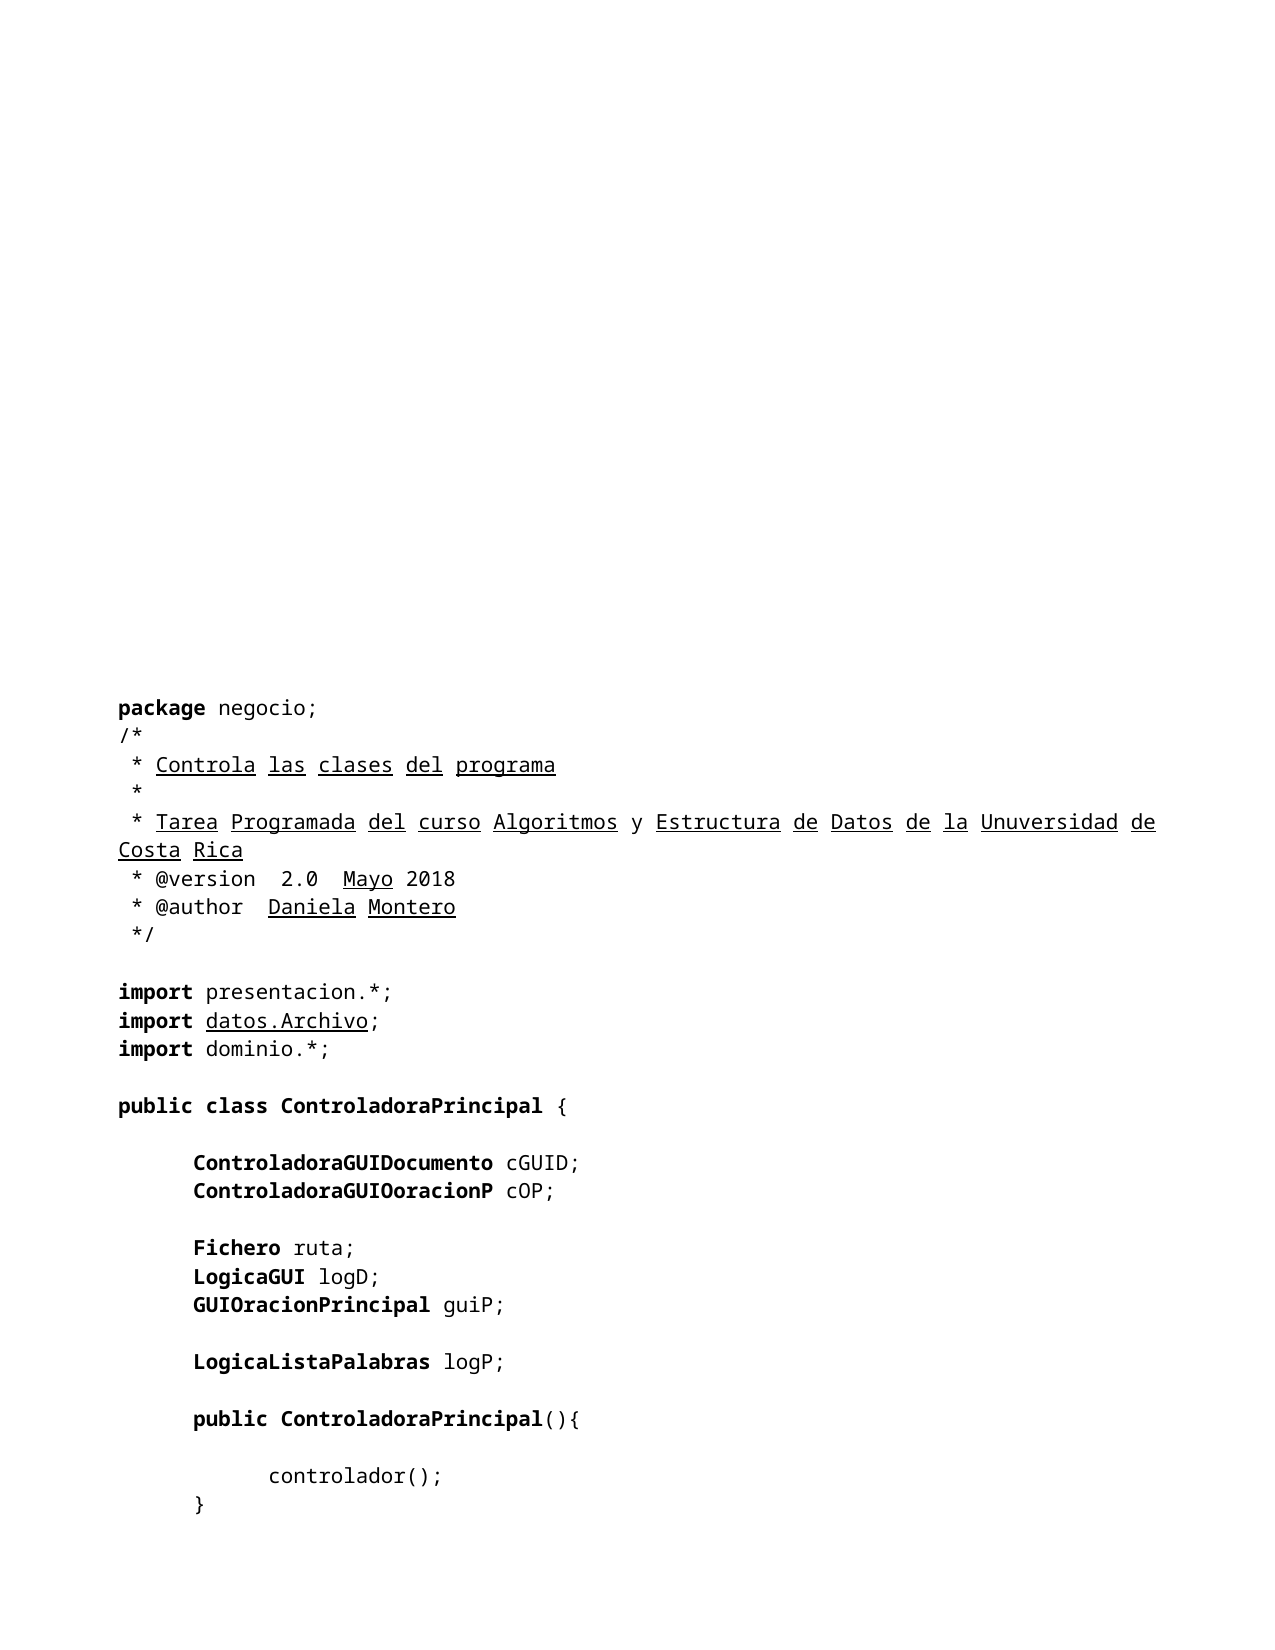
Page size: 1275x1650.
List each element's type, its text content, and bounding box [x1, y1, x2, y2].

text LogicaGUI logD; [118, 1262, 1157, 1290]
text import datos.Archivo; [118, 1006, 1157, 1034]
text package negocio; [118, 693, 1157, 722]
text ControladoraGUIDocumento cGUID; [118, 1148, 1157, 1177]
text * [118, 778, 1157, 807]
text */ [118, 921, 1157, 949]
text public ControladoraPrincipal(){ [118, 1404, 1157, 1432]
text * @author Daniela Montero [118, 892, 1157, 921]
text import presentacion.*; [118, 977, 1157, 1006]
text /* [118, 722, 1157, 750]
text } [118, 1489, 1157, 1518]
text controlador(); [118, 1461, 1157, 1489]
text public class ControladoraPrincipal { [118, 1091, 1157, 1120]
text * @version 2.0 Mayo 2018 [118, 864, 1157, 892]
text import dominio.*; [118, 1034, 1157, 1063]
text * Tarea Programada del curso Algoritmos y Estructura de Datos de la Unuversidad de Costa Rica [118, 807, 1157, 864]
text GUIOracionPrincipal guiP; [118, 1290, 1157, 1319]
text ControladoraGUIOoracionP cOP; [118, 1177, 1157, 1205]
text LogicaListaPalabras logP; [118, 1347, 1157, 1376]
text Fichero ruta; [118, 1233, 1157, 1262]
text * Controla las clases del programa [118, 750, 1157, 778]
